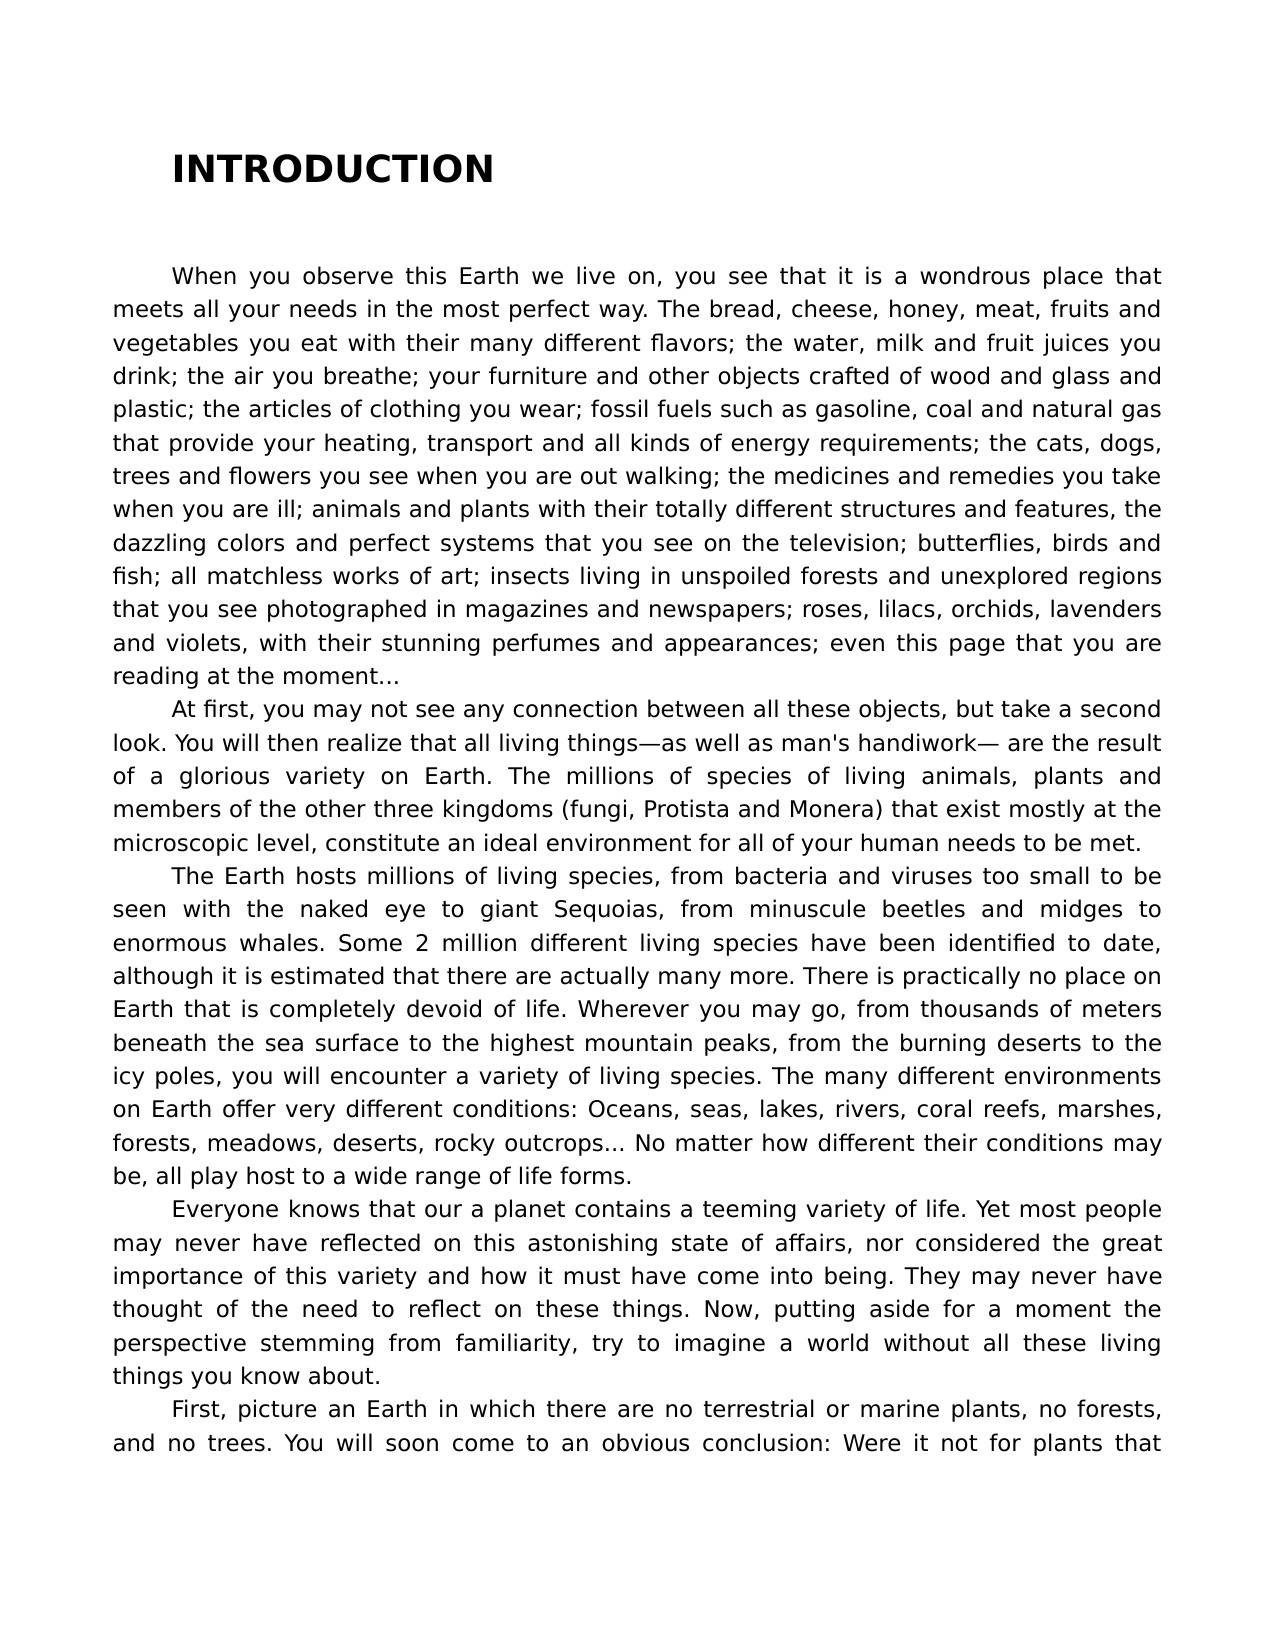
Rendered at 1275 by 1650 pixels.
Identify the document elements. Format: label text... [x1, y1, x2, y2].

text Everyone knows that our a planet contains a teeming variety of life. Yet most people may never have reflected on this astonishing state of affairs, nor considered the great importance of this variety and how it must have come into being. They may never have thought of the need to reflect on these things. Now, putting aside for a moment the perspective stemming from familiarity, try to imagine a world without all these living things you know about. [112, 1191, 1163, 1391]
text INTRODUCTION [112, 148, 1163, 191]
text The Earth hosts millions of living species, from bacteria and viruses too small to be seen with the naked eye to giant Sequoias, from minuscule beetles and midges to enormous whales. Some 2 million different living species have been identified to date, although it is estimated that there are actually many more. There is practically no place on Earth that is completely devoid of life. Wherever you may go, from thousands of meters beneath the sea surface to the highest mountain peaks, from the burning deserts to the icy poles, you will encounter a variety of living species. The many different environments on Earth offer very different conditions: Oceans, seas, lakes, rivers, coral reefs, marshes, forests, meadows, deserts, rocky outcrops... No matter how different their conditions may be, all play host to a wide range of life forms. [112, 858, 1163, 1191]
text First, picture an Earth in which there are no terrestrial or marine plants, no forests, and no trees. You will soon come to an obvious conclusion: Were it not for plants that [112, 1391, 1163, 1458]
text At first, you may not see any connection between all these objects, but take a second look. You will then realize that all living things—as well as man's handiwork— are the result of a glorious variety on Earth. The millions of species of living animals, plants and members of the other three kingdoms (fungi, Protista and Monera) that exist mostly at the microscopic level, constitute an ideal environment for all of your human needs to be met. [112, 691, 1163, 858]
text When you observe this Earth we live on, you see that it is a wondrous place that meets all your needs in the most perfect way. The bread, cheese, honey, meat, fruits and vegetables you eat with their many different flavors; the water, milk and fruit juices you drink; the air you breathe; your furniture and other objects crafted of wood and glass and plastic; the articles of clothing you wear; fossil fuels such as gasoline, coal and natural gas that provide your heating, transport and all kinds of energy requirements; the cats, dogs, trees and flowers you see when you are out walking; the medicines and remedies you take when you are ill; animals and plants with their totally different structures and features, the dazzling colors and perfect systems that you see on the television; butterflies, birds and fish; all matchless works of art; insects living in unspoiled forests and unexplored regions that you see photographed in magazines and newspapers; roses, lilacs, orchids, lavenders and violets, with their stunning perfumes and appearances; even this page that you are reading at the moment... [112, 258, 1163, 691]
